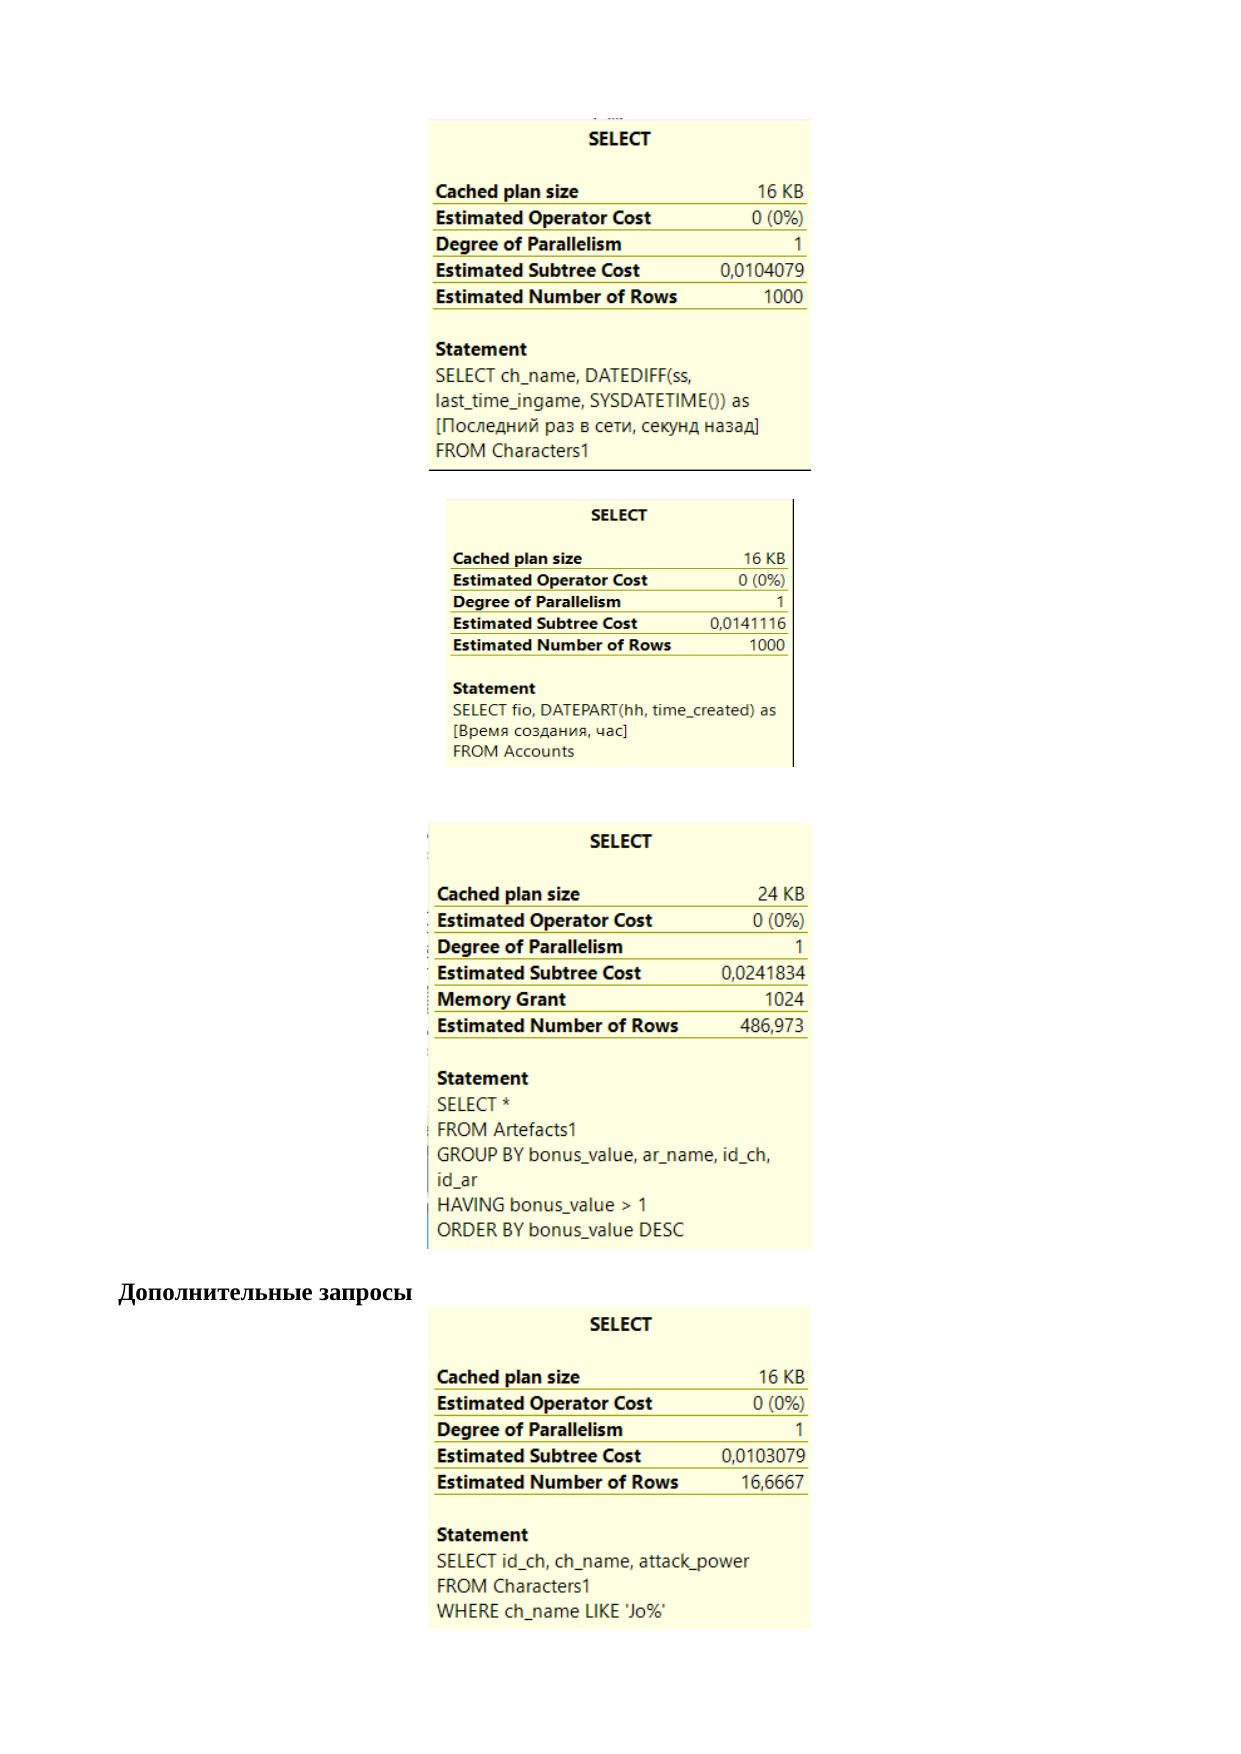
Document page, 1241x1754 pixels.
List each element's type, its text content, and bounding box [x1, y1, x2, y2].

picture [428, 118, 812, 471]
picture [427, 823, 813, 1249]
text Дополнительные запросы [118, 1277, 1122, 1306]
picture [428, 1306, 812, 1629]
picture [446, 499, 794, 767]
